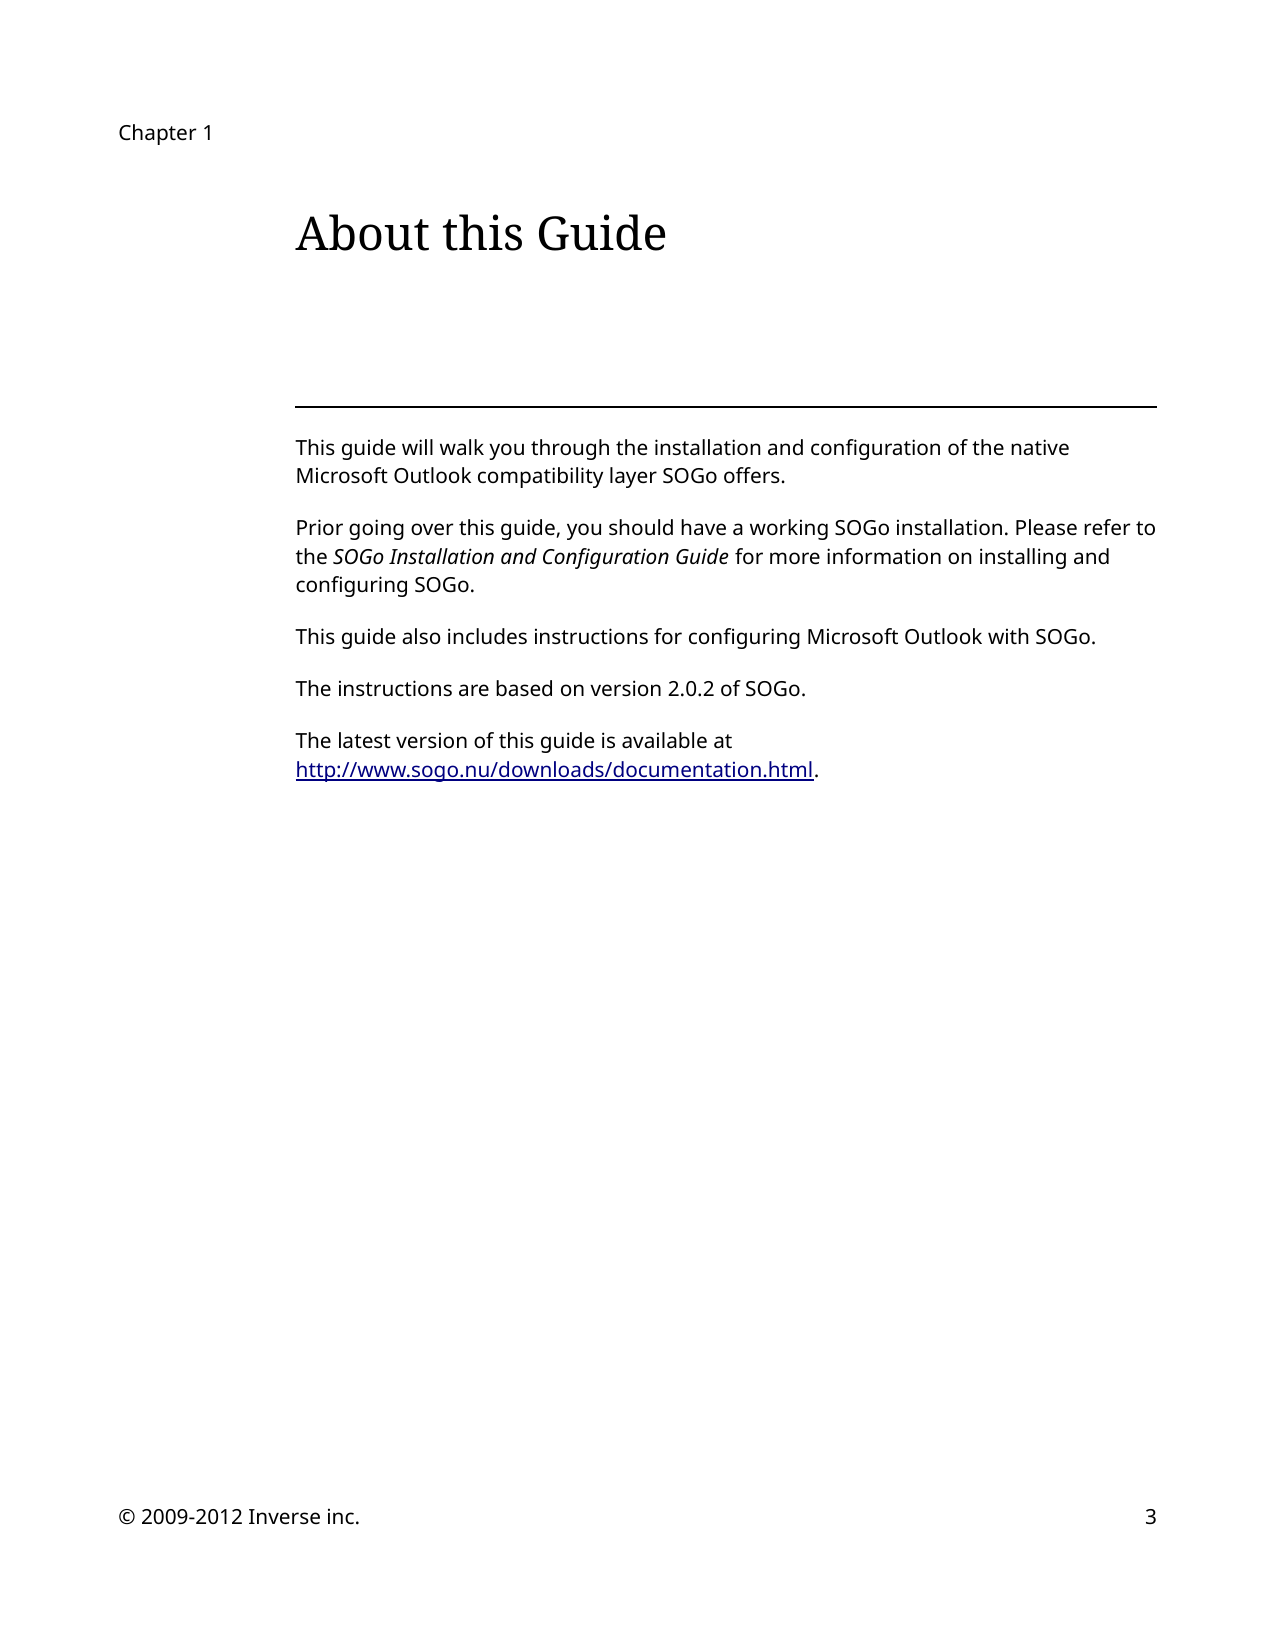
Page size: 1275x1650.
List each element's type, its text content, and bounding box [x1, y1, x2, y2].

text This guide also includes instructions for configuring Microsoft Outlook with SOGo. [295, 622, 1157, 651]
text This guide will walk you through the installation and configuration of the native Microsoft Outlook compatibility layer SOGo offers. [295, 433, 1157, 490]
text The latest version of this guide is available at http://www.sogo.nu/downloads/documentation.html. [295, 727, 1157, 783]
text Prior going over this guide, you should have a working SOGo installation. Please refer to the SOGo Installation and Configuration Guide for more information on installing and configuring SOGo. [295, 513, 1157, 599]
subtitle About this Guide [295, 201, 1157, 406]
text The instructions are based on version 2.0.2 of SOGo. [295, 674, 1157, 703]
